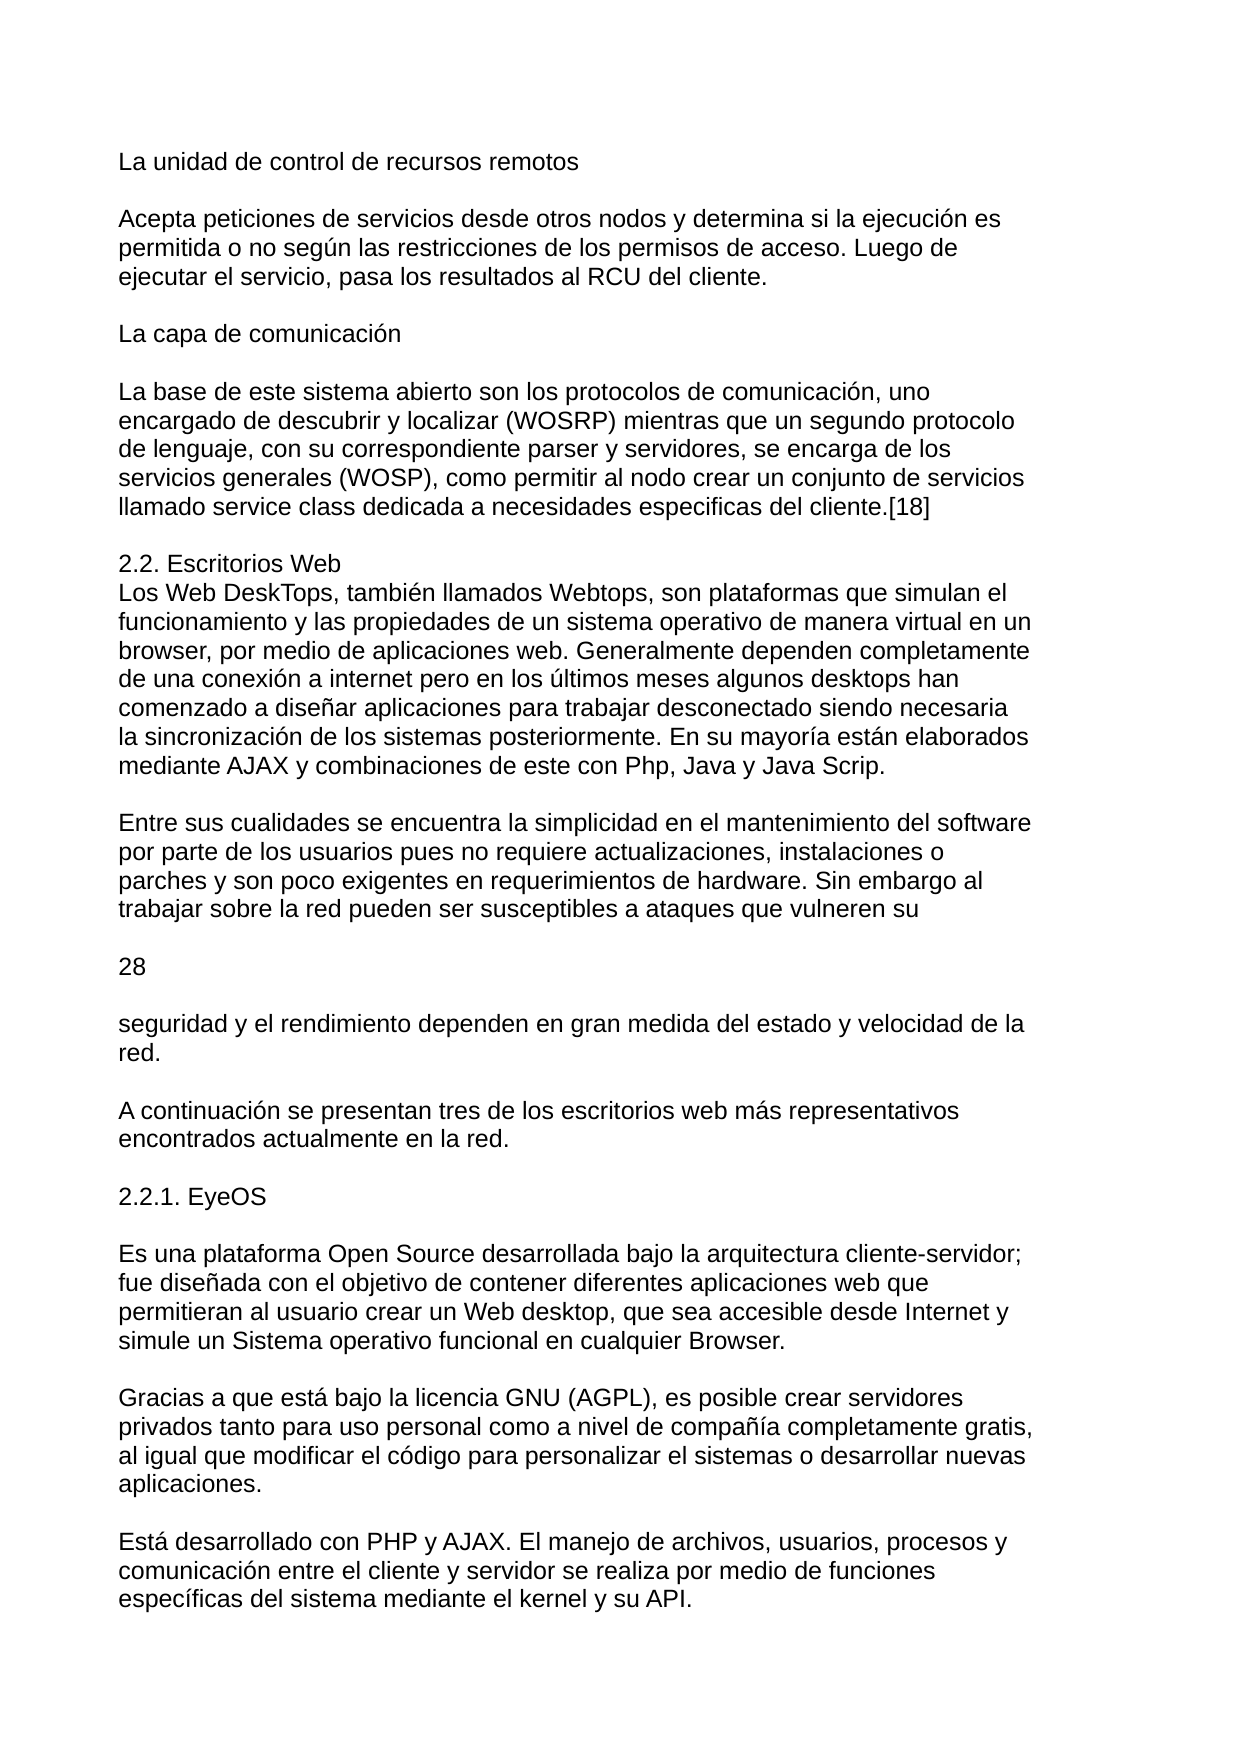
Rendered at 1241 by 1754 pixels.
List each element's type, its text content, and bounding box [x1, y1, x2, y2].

text por parte de los usuarios pues no requiere actualizaciones, instalaciones o [118, 837, 1122, 866]
text permitieran al usuario crear un Web desktop, que sea accesible desde Internet y [118, 1297, 1122, 1326]
text comenzado a diseñar aplicaciones para trabajar desconectado siendo necesaria [118, 693, 1122, 722]
text comunicación entre el cliente y servidor se realiza por medio de funciones [118, 1556, 1122, 1584]
text Gracias a que está bajo la licencia GNU (AGPL), es posible crear servidores [118, 1383, 1122, 1412]
text Entre sus cualidades se encuentra la simplicidad en el mantenimiento del software [118, 808, 1122, 837]
text aplicaciones. [118, 1469, 1122, 1498]
text privados tanto para uso personal como a nivel de compañía completamente gratis, [118, 1412, 1122, 1441]
text 2.2.1. EyeOS [118, 1182, 1122, 1211]
text A continuación se presentan tres de los escritorios web más representativos [118, 1096, 1122, 1124]
text trabajar sobre la red pueden ser susceptibles a ataques que vulneren su [118, 894, 1122, 923]
text Es una plataforma Open Source desarrollada bajo la arquitectura cliente-servidor; [118, 1239, 1122, 1268]
text Está desarrollado con PHP y AJAX. El manejo de archivos, usuarios, procesos y [118, 1527, 1122, 1556]
text seguridad y el rendimiento dependen en gran medida del estado y velocidad de la [118, 1009, 1122, 1038]
text ejecutar el servicio, pasa los resultados al RCU del cliente. [118, 262, 1122, 291]
text red. [118, 1038, 1122, 1067]
text encargado de descubrir y localizar (WOSRP) mientras que un segundo protocolo [118, 406, 1122, 434]
text específicas del sistema mediante el kernel y su API. [118, 1584, 1122, 1613]
text fue diseñada con el objetivo de contener diferentes aplicaciones web que [118, 1268, 1122, 1297]
text parches y son poco exigentes en requerimientos de hardware. Sin embargo al [118, 866, 1122, 894]
text Acepta peticiones de servicios desde otros nodos y determina si la ejecución es [118, 204, 1122, 233]
text de una conexión a internet pero en los últimos meses algunos desktops han [118, 664, 1122, 693]
text 28 [118, 952, 1122, 981]
text La unidad de control de recursos remotos [118, 147, 1122, 176]
text la sincronización de los sistemas posteriormente. En su mayoría están elaborados [118, 722, 1122, 751]
text permitida o no según las restricciones de los permisos de acceso. Luego de [118, 233, 1122, 262]
text llamado service class dedicada a necesidades especificas del cliente.[18] [118, 492, 1122, 521]
text encontrados actualmente en la red. [118, 1124, 1122, 1153]
text browser, por medio de aplicaciones web. Generalmente dependen completamente [118, 636, 1122, 664]
text servicios generales (WOSP), como permitir al nodo crear un conjunto de servicios [118, 463, 1122, 492]
text al igual que modificar el código para personalizar el sistemas o desarrollar nuevas [118, 1441, 1122, 1469]
text La base de este sistema abierto son los protocolos de comunicación, uno [118, 377, 1122, 406]
text 2.2. Escritorios Web [118, 549, 1122, 578]
text simule un Sistema operativo funcional en cualquier Browser. [118, 1326, 1122, 1354]
text mediante AJAX y combinaciones de este con Php, Java y Java Scrip. [118, 751, 1122, 779]
text Los Web DeskTops, también llamados Webtops, son plataformas que simulan el [118, 578, 1122, 607]
text de lenguaje, con su correspondiente parser y servidores, se encarga de los [118, 434, 1122, 463]
text funcionamiento y las propiedades de un sistema operativo de manera virtual en un [118, 607, 1122, 636]
text La capa de comunicación [118, 319, 1122, 348]
